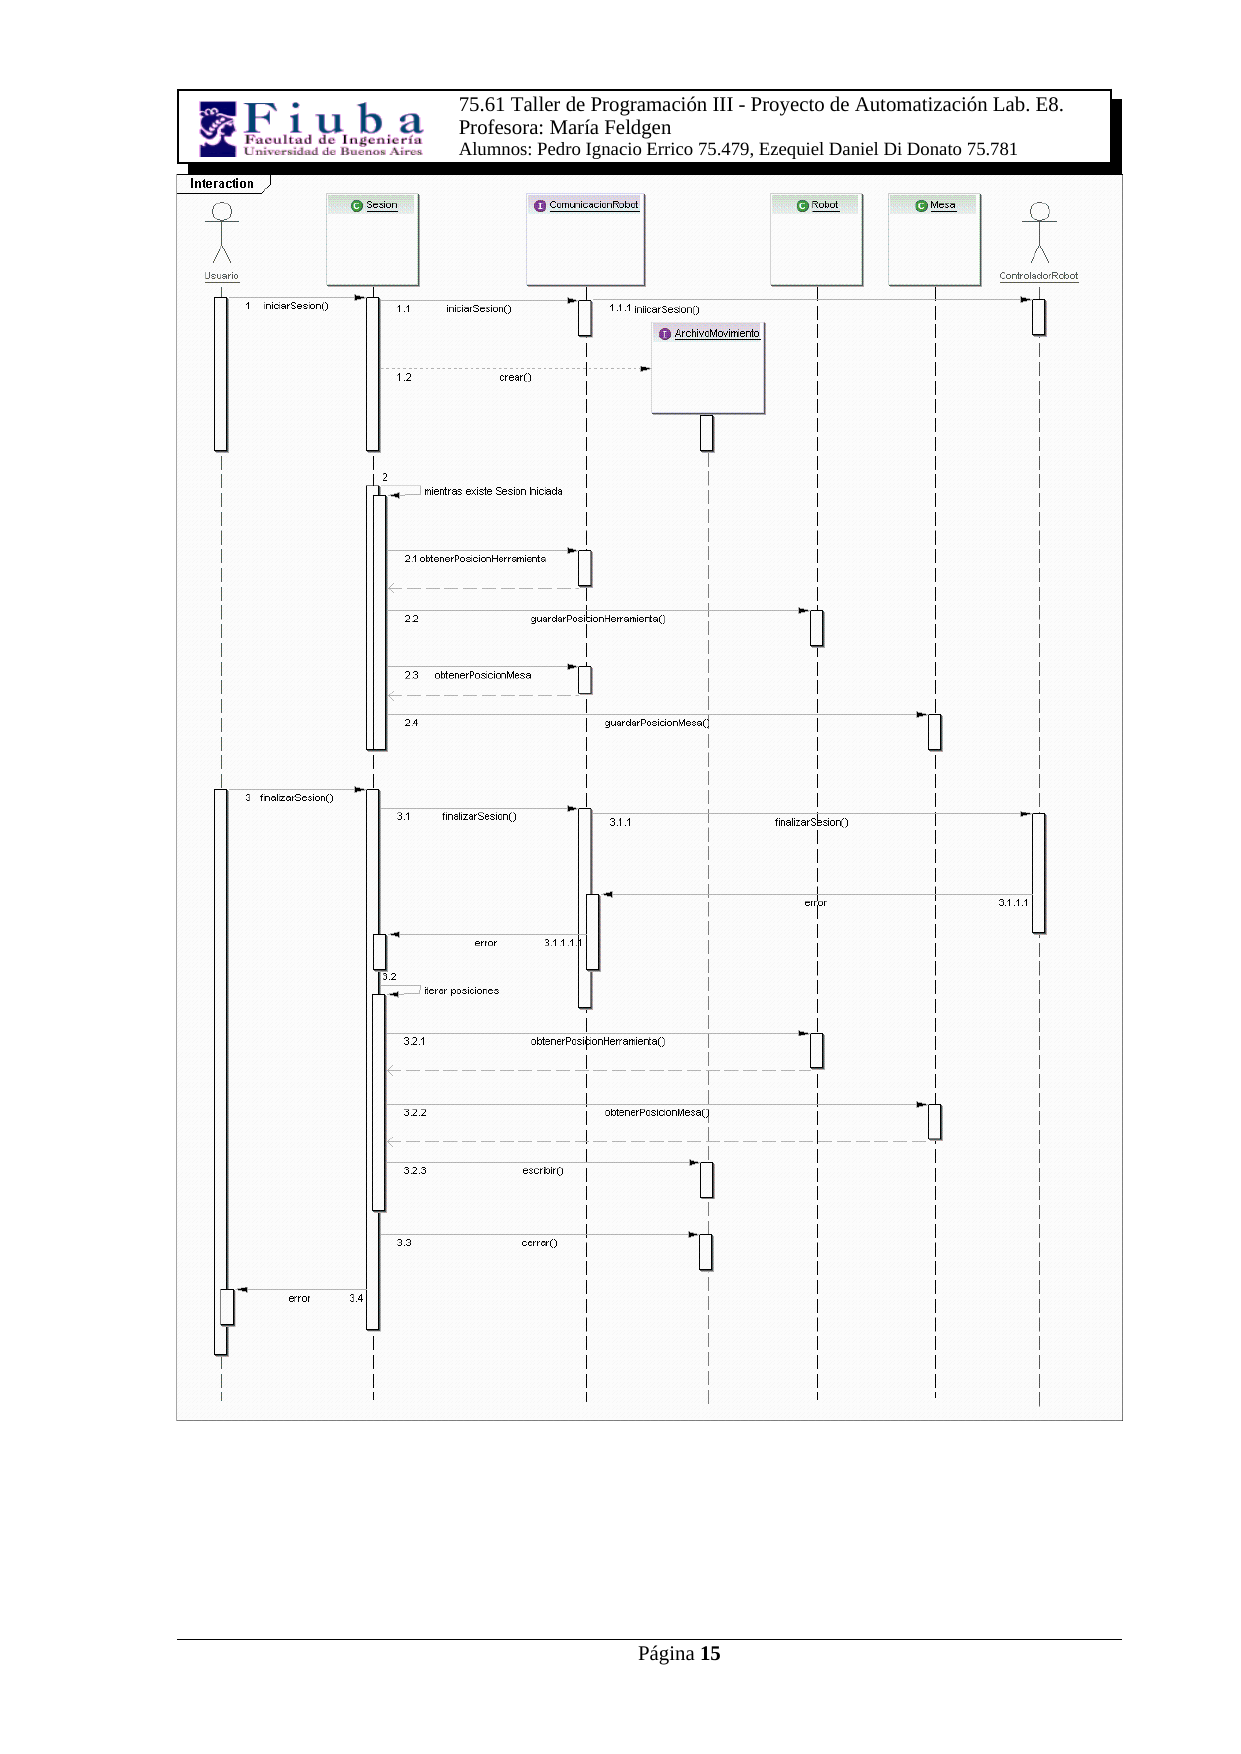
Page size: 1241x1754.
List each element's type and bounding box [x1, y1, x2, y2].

picture [196, 100, 431, 157]
picture [176, 174, 1123, 1421]
